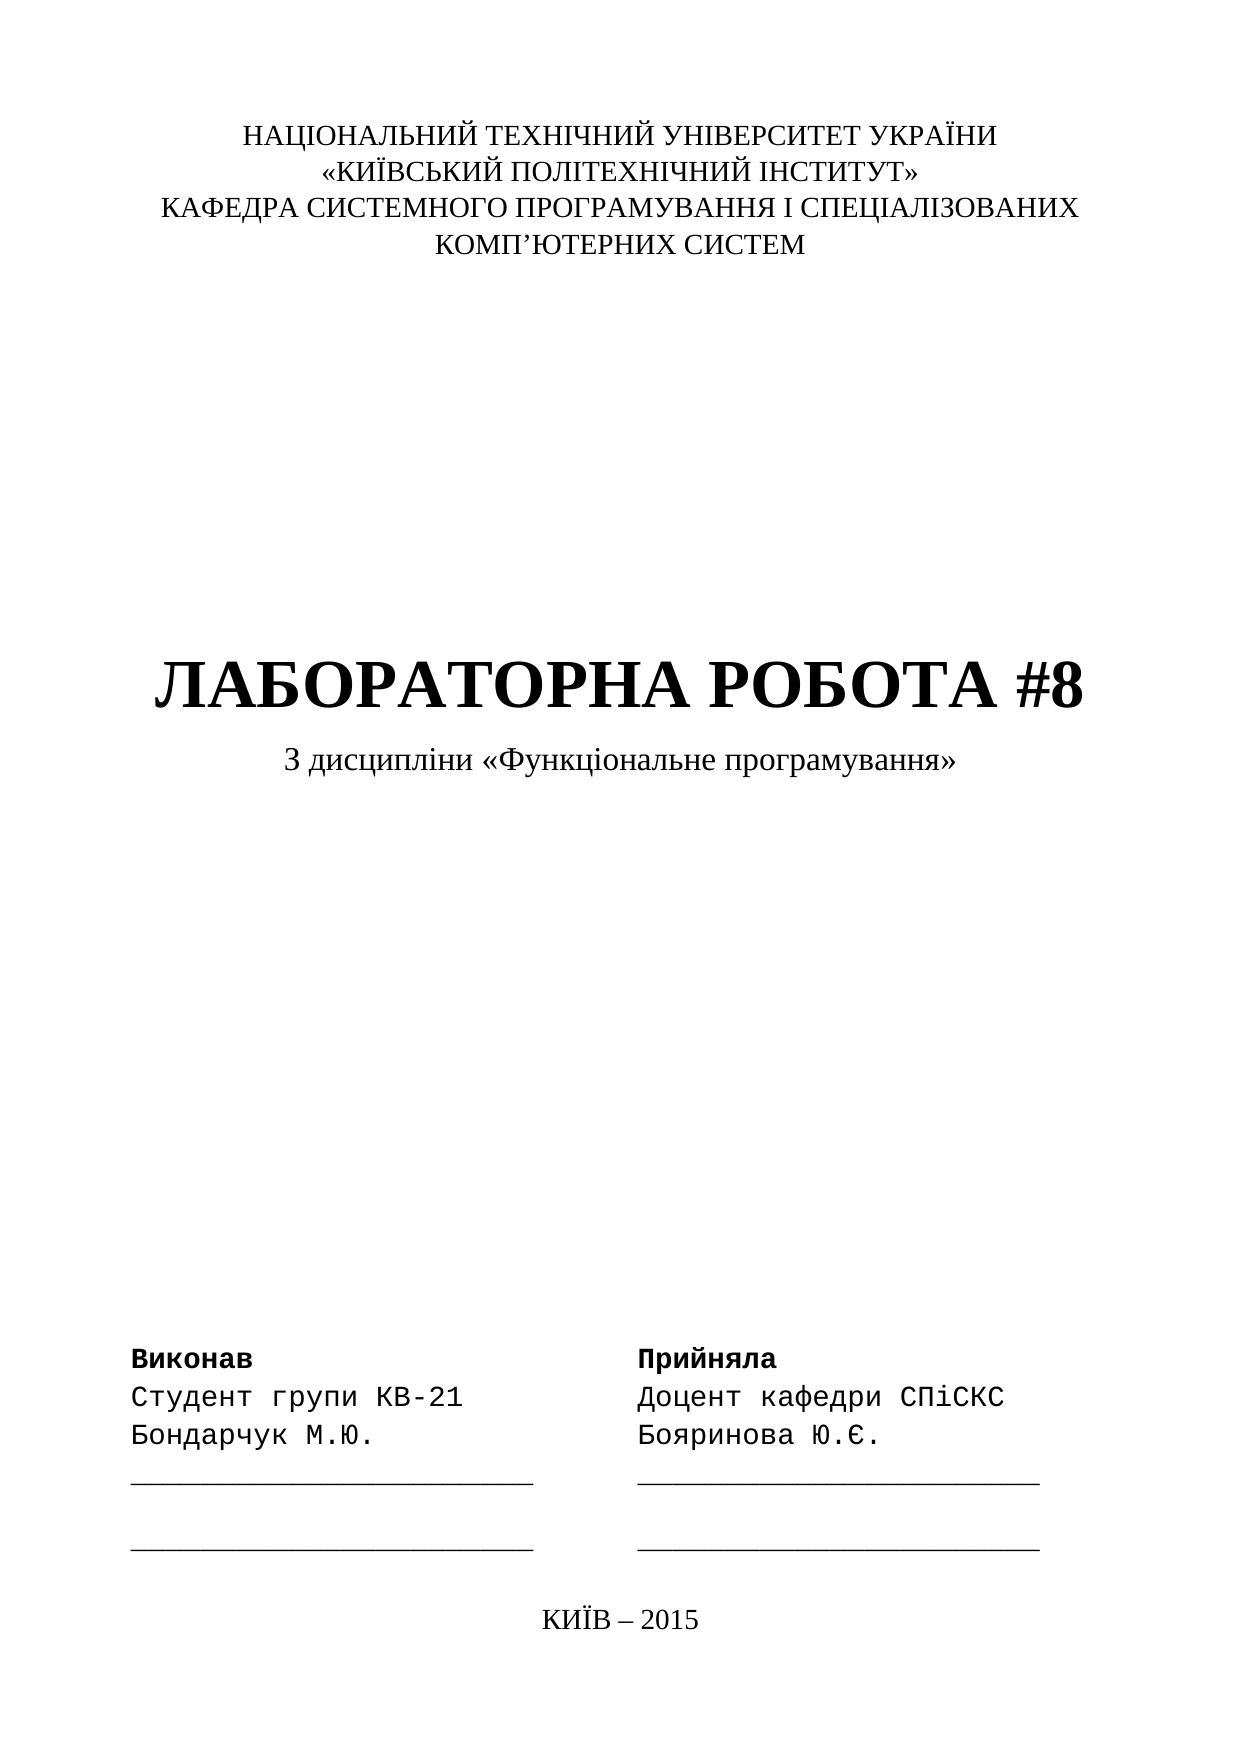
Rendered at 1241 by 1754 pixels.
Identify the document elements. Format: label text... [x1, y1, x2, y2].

table_header Виконав Студент групи КВ-21 Бондарчук М.Ю. _______________________ _______________________ [119, 1344, 626, 1557]
table_header Прийняла Доцент кафедри СПіСКС Бояринова Ю.Є. _______________________ _______________________ [626, 1344, 1121, 1557]
text ЛАБОРАТОРНА РОБОТА #8 [118, 643, 1122, 722]
text З дисципліни «Функціональне програмування» [118, 739, 1122, 777]
